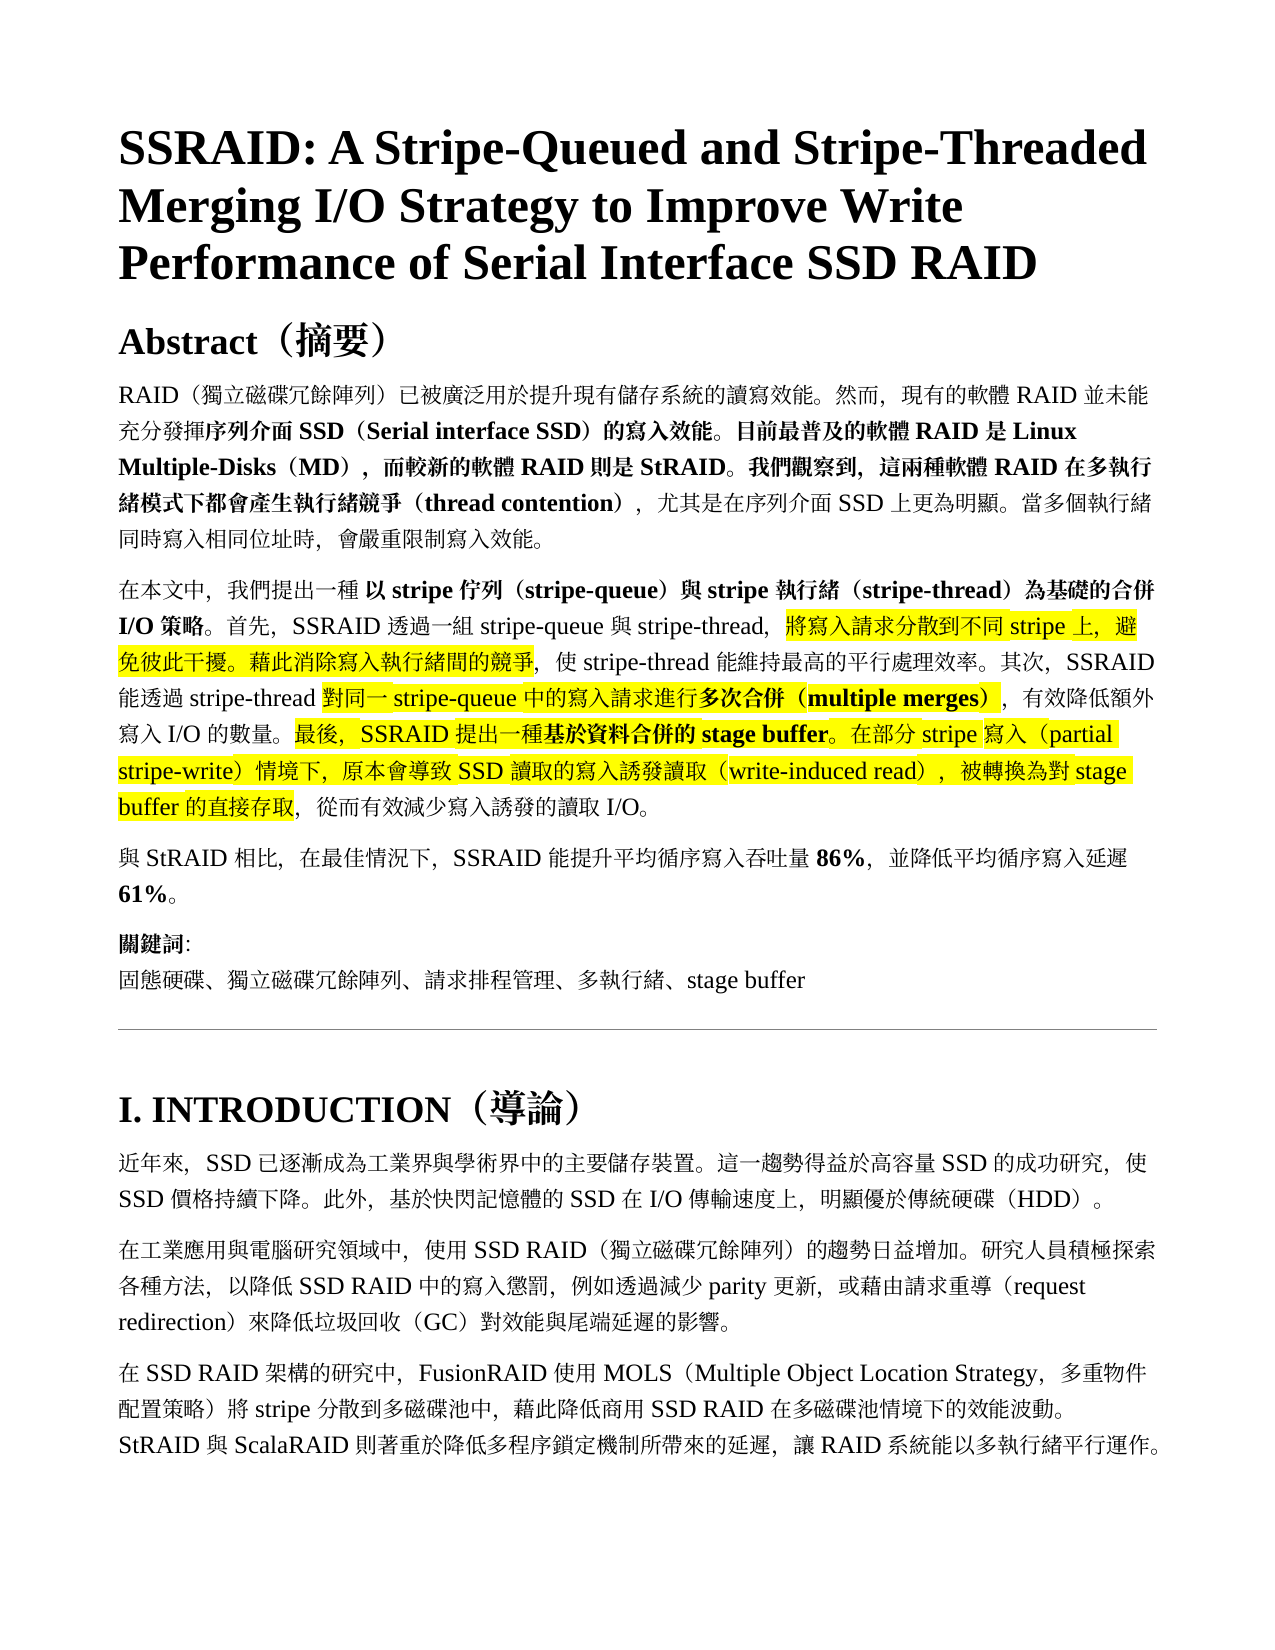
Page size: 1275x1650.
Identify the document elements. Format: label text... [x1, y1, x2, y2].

text SSRAID: A Stripe-Queued and Stripe-Threaded Merging I/O Strategy to Improve Write Performance of Serial Interface SSD RAID [118, 118, 1157, 291]
text 在工業應用與電腦研究領域中，使用 SSD RAID（獨立磁碟冗餘陣列）的趨勢日益增加。研究人員積極探索各種方法，以降低 SSD RAID 中的寫入懲罰，例如透過減少 parity 更新，或藉由請求重導（request redirection）來降低垃圾回收（GC）對效能與尾端延遲的影響。 [118, 1233, 1157, 1337]
text 在 SSD RAID 架構的研究中，FusionRAID 使用 MOLS（Multiple Object Location Strategy，多重物件配置策略）將 stripe 分散到多磁碟池中，藉此降低商用 SSD RAID 在多磁碟池情境下的效能波動。StRAID 與 ScalaRAID 則著重於降低多程序鎖定機制所帶來的延遲，讓 RAID 系統能以多執行緒平行運作。 [118, 1356, 1157, 1459]
text 關鍵詞： 固態硬碟、獨立磁碟冗餘陣列、請求排程管理、多執行緒、stage buffer [118, 928, 1157, 995]
text RAID（獨立磁碟冗餘陣列）已被廣泛用於提升現有儲存系統的讀寫效能。然而，現有的軟體 RAID 並未能充分發揮序列介面 SSD（Serial interface SSD）的寫入效能。目前最普及的軟體 RAID 是 Linux Multiple-Disks（MD），而較新的軟體 RAID 則是 StRAID。我們觀察到，這兩種軟體 RAID 在多執行緒模式下都會產生執行緒競爭（thread contention），尤其是在序列介面 SSD 上更為明顯。當多個執行緒同時寫入相同位址時，會嚴重限制寫入效能。 [118, 378, 1157, 554]
text 在本文中，我們提出一種 以 stripe 佇列（stripe-queue）與 stripe 執行緒（stripe-thread）為基礎的合併 I/O 策略。首先，SSRAID 透過一組 stripe-queue 與 stripe-thread，將寫入請求分散到不同 stripe 上，避免彼此干擾。藉此消除寫入執行緒間的競爭，使 stripe-thread 能維持最高的平行處理效率。其次，SSRAID 能透過 stripe-thread 對同一 stripe-queue 中的寫入請求進行多次合併（multiple merges），有效降低額外寫入 I/O 的數量。最後，SSRAID 提出一種基於資料合併的 stage buffer。在部分 stripe 寫入（partial stripe-write）情境下，原本會導致 SSD 讀取的寫入誘發讀取（write-induced read），被轉換為對 stage buffer 的直接存取，從而有效減少寫入誘發的讀取 I/O。 [118, 573, 1157, 821]
text 與 StRAID 相比，在最佳情況下，SSRAID 能提升平均循序寫入吞吐量 86%，並降低平均循序寫入延遲 61%。 [118, 841, 1157, 908]
subtitle Abstract（摘要） [118, 311, 1157, 365]
subtitle I. INTRODUCTION（導論） [118, 1079, 1157, 1133]
text 近年來，SSD 已逐漸成為工業界與學術界中的主要儲存裝置。這一趨勢得益於高容量 SSD 的成功研究，使 SSD 價格持續下降。此外，基於快閃記憶體的 SSD 在 I/O 傳輸速度上，明顯優於傳統硬碟（HDD）。 [118, 1146, 1157, 1213]
